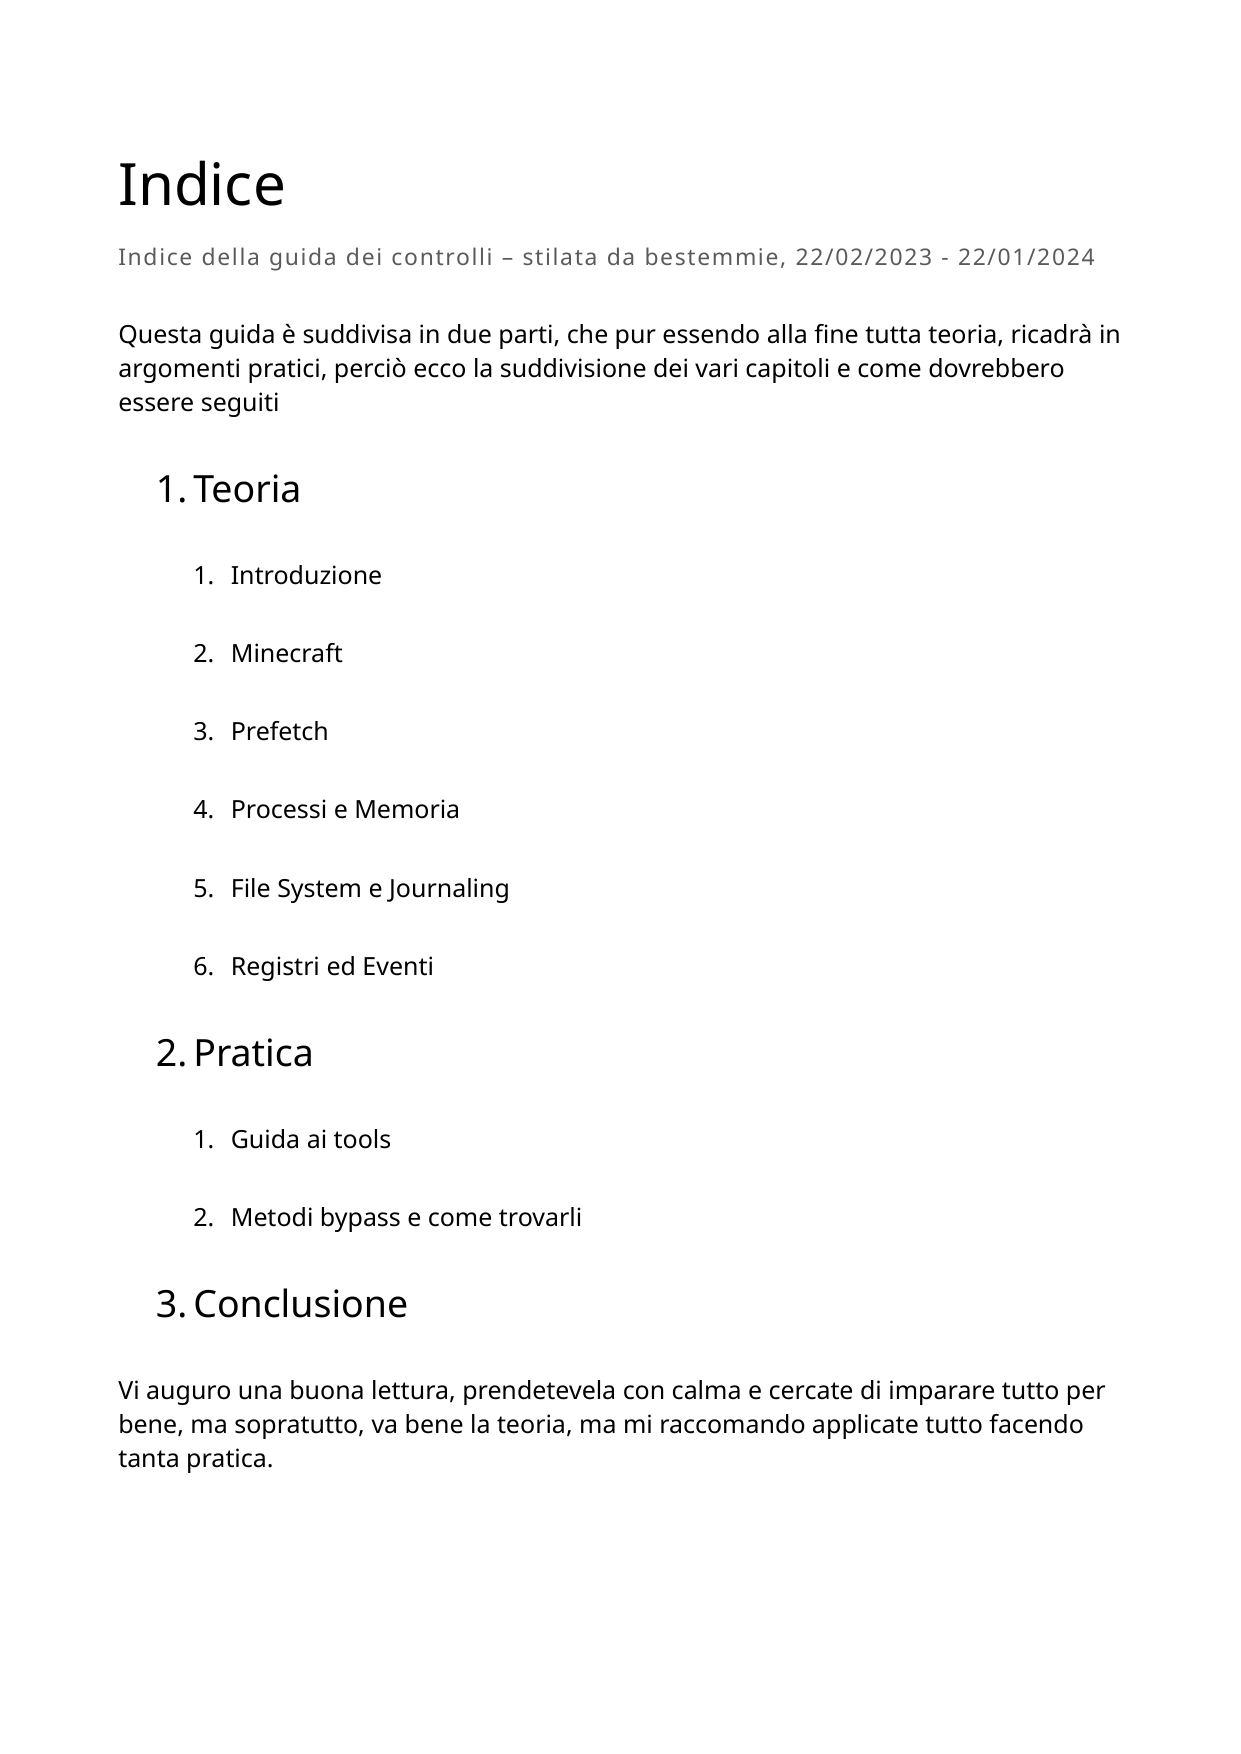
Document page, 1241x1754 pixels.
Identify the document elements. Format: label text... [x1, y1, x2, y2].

text Vi auguro una buona lettura, prendetevela con calma e cercate di imparare tutto per bene, ma sopratutto, va bene la teoria, ma mi raccomando applicate tutto facendo tanta pratica. [118, 1373, 1122, 1475]
list Introduzione [193, 558, 1122, 592]
title Indice [118, 143, 1122, 223]
list Guida ai tools [193, 1122, 1122, 1156]
list Conclusione [156, 1278, 1122, 1329]
list Pratica [156, 1026, 1122, 1077]
list Prefetch [193, 714, 1122, 748]
text Questa guida è suddivisa in due parti, che pur essendo alla fine tutta teoria, ricadrà in argomenti pratici, perciò ecco la suddivisione dei vari capitoli e come dovrebbero essere seguiti [118, 316, 1122, 418]
list File System e Journaling [193, 870, 1122, 904]
list Minecraft [193, 636, 1122, 670]
list Registri ed Eventi [193, 948, 1122, 982]
list Metodi bypass e come trovarli [193, 1200, 1122, 1234]
subtitle Indice della guida dei controlli – stilata da bestemmie, 22/02/2023 - 22/01/2024 [118, 241, 1122, 273]
list Processi e Memoria [193, 792, 1122, 826]
list Teoria [156, 463, 1122, 514]
